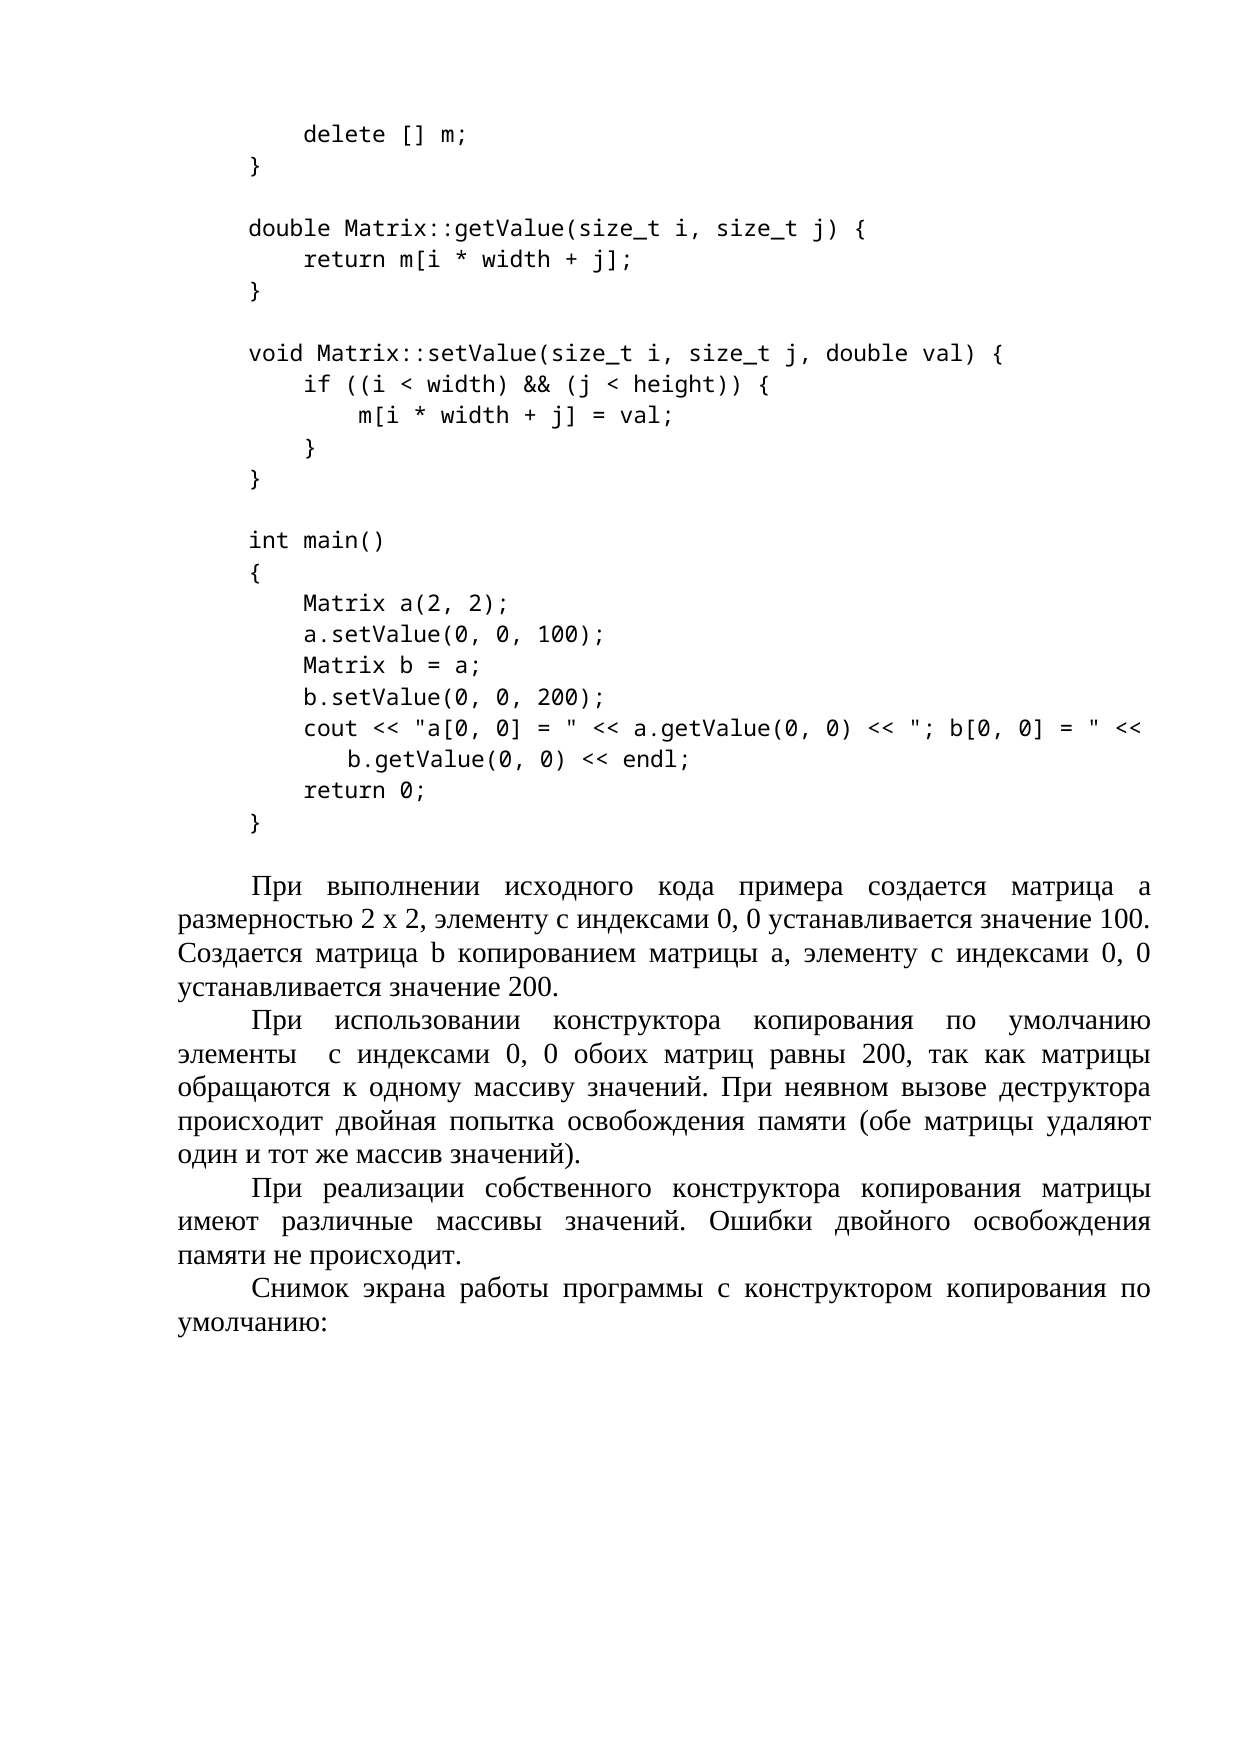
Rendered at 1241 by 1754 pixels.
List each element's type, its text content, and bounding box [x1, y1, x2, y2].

text cout << "a[0, 0] = " << a.getValue(0, 0) << "; b[0, 0] = " << [248, 712, 1152, 743]
text if ((i < width) && (j < height)) { [248, 368, 1152, 399]
text delete [] m; [248, 118, 1152, 149]
text b.getValue(0, 0) << endl; [248, 743, 1152, 774]
text } [248, 149, 1152, 181]
text { [248, 556, 1152, 587]
text } [248, 431, 1152, 462]
text } [248, 462, 1152, 493]
text void Matrix::setValue(size_t i, size_t j, double val) { [248, 337, 1152, 368]
text При выполнении исходного кода примера создается матрица a размерностью 2 х 2, элементу с индексами 0, 0 устанавливается значение 100. Создается матрица b копированием матрицы a, элементу с индексами 0, 0 устанавливается значение 200. [177, 868, 1152, 1002]
text При реализации собственного конструктора копирования матрицы имеют различные массивы значений. Ошибки двойного освобождения памяти не происходит. [177, 1170, 1152, 1271]
text double Matrix::getValue(size_t i, size_t j) { [248, 212, 1152, 243]
text return 0; [248, 774, 1152, 806]
text Matrix a(2, 2); [248, 587, 1152, 618]
text b.setValue(0, 0, 200); [248, 681, 1152, 712]
text Matrix b = a; [248, 649, 1152, 681]
text Снимок экрана работы программы с конструктором копирования по умолчанию: [177, 1271, 1152, 1338]
text } [248, 806, 1152, 837]
text return m[i * width + j]; [248, 243, 1152, 274]
text m[i * width + j] = val; [248, 399, 1152, 431]
text a.setValue(0, 0, 100); [248, 618, 1152, 649]
text При использовании конструктора копирования по умолчанию элементы с индексами 0, 0 обоих матриц равны 200, так как матрицы обращаются к одному массиву значений. При неявном вызове деструктора происходит двойная попытка освобождения памяти (обе матрицы удаляют один и тот же массив значений). [177, 1002, 1152, 1170]
text int main() [248, 524, 1152, 556]
text } [248, 274, 1152, 306]
